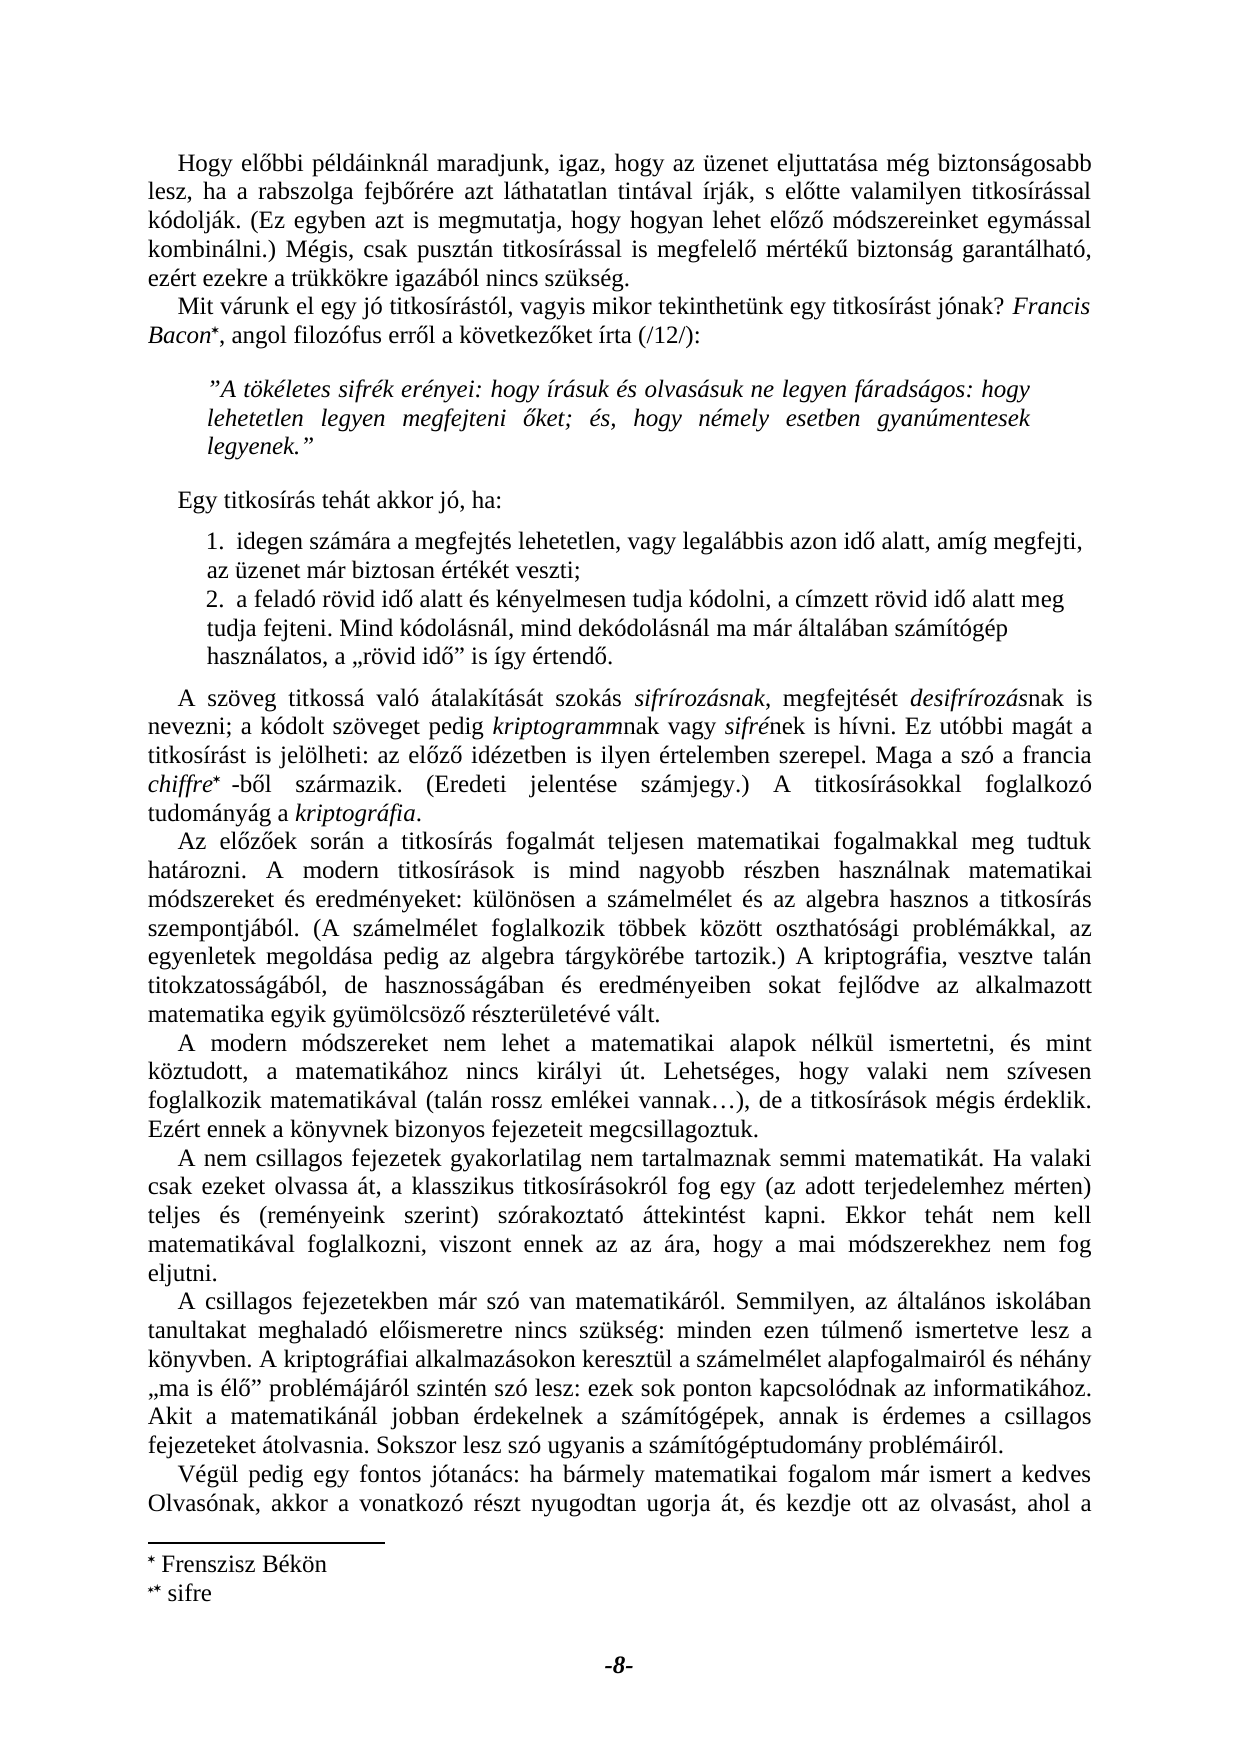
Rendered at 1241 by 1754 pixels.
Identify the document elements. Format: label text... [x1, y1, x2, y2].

list a feladó rövid idő alatt és kényelmesen tudja kódolni, a címzett rövid idő alatt meg tudja fejteni. Mind kódolásnál, mind dekódolásnál ma már általában számítógép használatos, a „rövid idő” is így értendő. [207, 584, 1093, 670]
text  sifre [148, 1578, 1093, 1606]
text Mit várunk el egy jó titkosírástól, vagyis mikor tekinthetünk egy titkosírást jónak? Francis Bacon, angol filozófus erről a következőket írta (/12/): [148, 291, 1093, 349]
text Az előzőek során a titkosírás fogalmát teljesen matematikai fogalmakkal meg tudtuk határozni. A modern titkosírások is mind nagyobb részben használnak matematikai módszereket és eredményeket: különösen a számelmélet és az algebra hasznos a titkosírás szempontjából. (A számelmélet foglalkozik többek között oszthatósági problémákkal, az egyenletek megoldása pedig az algebra tárgykörébe tartozik.) A kriptográfia, vesztve talán titokzatosságából, de hasznosságában és eredményeiben sokat fejlődve az alkalmazott matematika egyik gyümölcsöző részterületévé vált. [148, 826, 1093, 1028]
text Végül pedig egy fontos jótanács: ha bármely matematikai fogalom már ismert a kedves Olvasónak, akkor a vonatkozó részt nyugodtan ugorja át, és kezdje ott az olvasást, ahol a [148, 1459, 1093, 1516]
text A csillagos fejezetekben már szó van matematikáról. Semmilyen, az általános iskolában tanultakat meghaladó előismeretre nincs szükség: minden ezen túlmenő ismertetve lesz a könyvben. A kriptográfiai alkalmazásokon keresztül a számelmélet alapfogalmairól és néhány „ma is élő” problémájáról szintén szó lesz: ezek sok ponton kapcsolódnak az informatikához. Akit a matematikánál jobban érdekelnek a számítógépek, annak is érdemes a csillagos fejezeteket átolvasnia. Sokszor lesz szó ugyanis a számítógéptudomány problémáiról. [148, 1286, 1093, 1459]
text Frenszisz Békön [148, 1549, 1093, 1578]
text A nem csillagos fejezetek gyakorlatilag nem tartalmaznak semmi matematikát. Ha valaki csak ezeket olvassa át, a klasszikus titkosírásokról fog egy (az adott terjedelemhez mérten) teljes és (reményeink szerint) szórakoztató áttekintést kapni. Ekkor tehát nem kell matematikával foglalkozni, viszont ennek az az ára, hogy a mai módszerekhez nem fog eljutni. [148, 1143, 1093, 1286]
text A modern módszereket nem lehet a matematikai alapok nélkül ismertetni, és mint köztudott, a matematikához nincs királyi út. Lehetséges, hogy valaki nem szívesen foglalkozik matematikával (talán rossz emlékei vannak…), de a titkosírások mégis érdeklik. Ezért ennek a könyvnek bizonyos fejezeteit megcsillagoztuk. [148, 1028, 1093, 1143]
list idegen számára a megfejtés lehetetlen, vagy legalábbis azon idő alatt, amíg megfejti, az üzenet már biztosan értékét veszti; [207, 526, 1093, 584]
text Egy titkosírás tehát akkor jó, ha: [148, 485, 1093, 514]
text Hogy előbbi példáinknál maradjunk, igaz, hogy az üzenet eljuttatása még biztonságosabb lesz, ha a rabszolga fejbőrére azt láthatatlan tintával írják, s előtte valamilyen titkosírással kódolják. (Ez egyben azt is megmutatja, hogy hogyan lehet előző módszereinket egymással kombinálni.) Mégis, csak pusztán titkosírással is megfelelő mértékű biztonság garantálható, ezért ezekre a trükkökre igazából nincs szükség. [148, 148, 1093, 291]
text ”A tökéletes sifrék erényei: hogy írásuk és olvasásuk ne legyen fáradságos: hogy lehetetlen legyen megfejteni őket; és, hogy némely esetben gyanúmentesek legyenek.” [207, 374, 1033, 460]
text A szöveg titkossá való átalakítását szokás sifrírozásnak, megfejtését desifrírozásnak is nevezni; a kódolt szöveget pedig kriptogrammnak vagy sifrének is hívni. Ez utóbbi magát a titkosírást is jelölheti: az előző idézetben is ilyen értelemben szerepel. Maga a szó a francia chiffre-ből származik. (Eredeti jelentése számjegy.) A titkosírásokkal foglalkozó tudományág a kriptográfia. [148, 683, 1093, 826]
